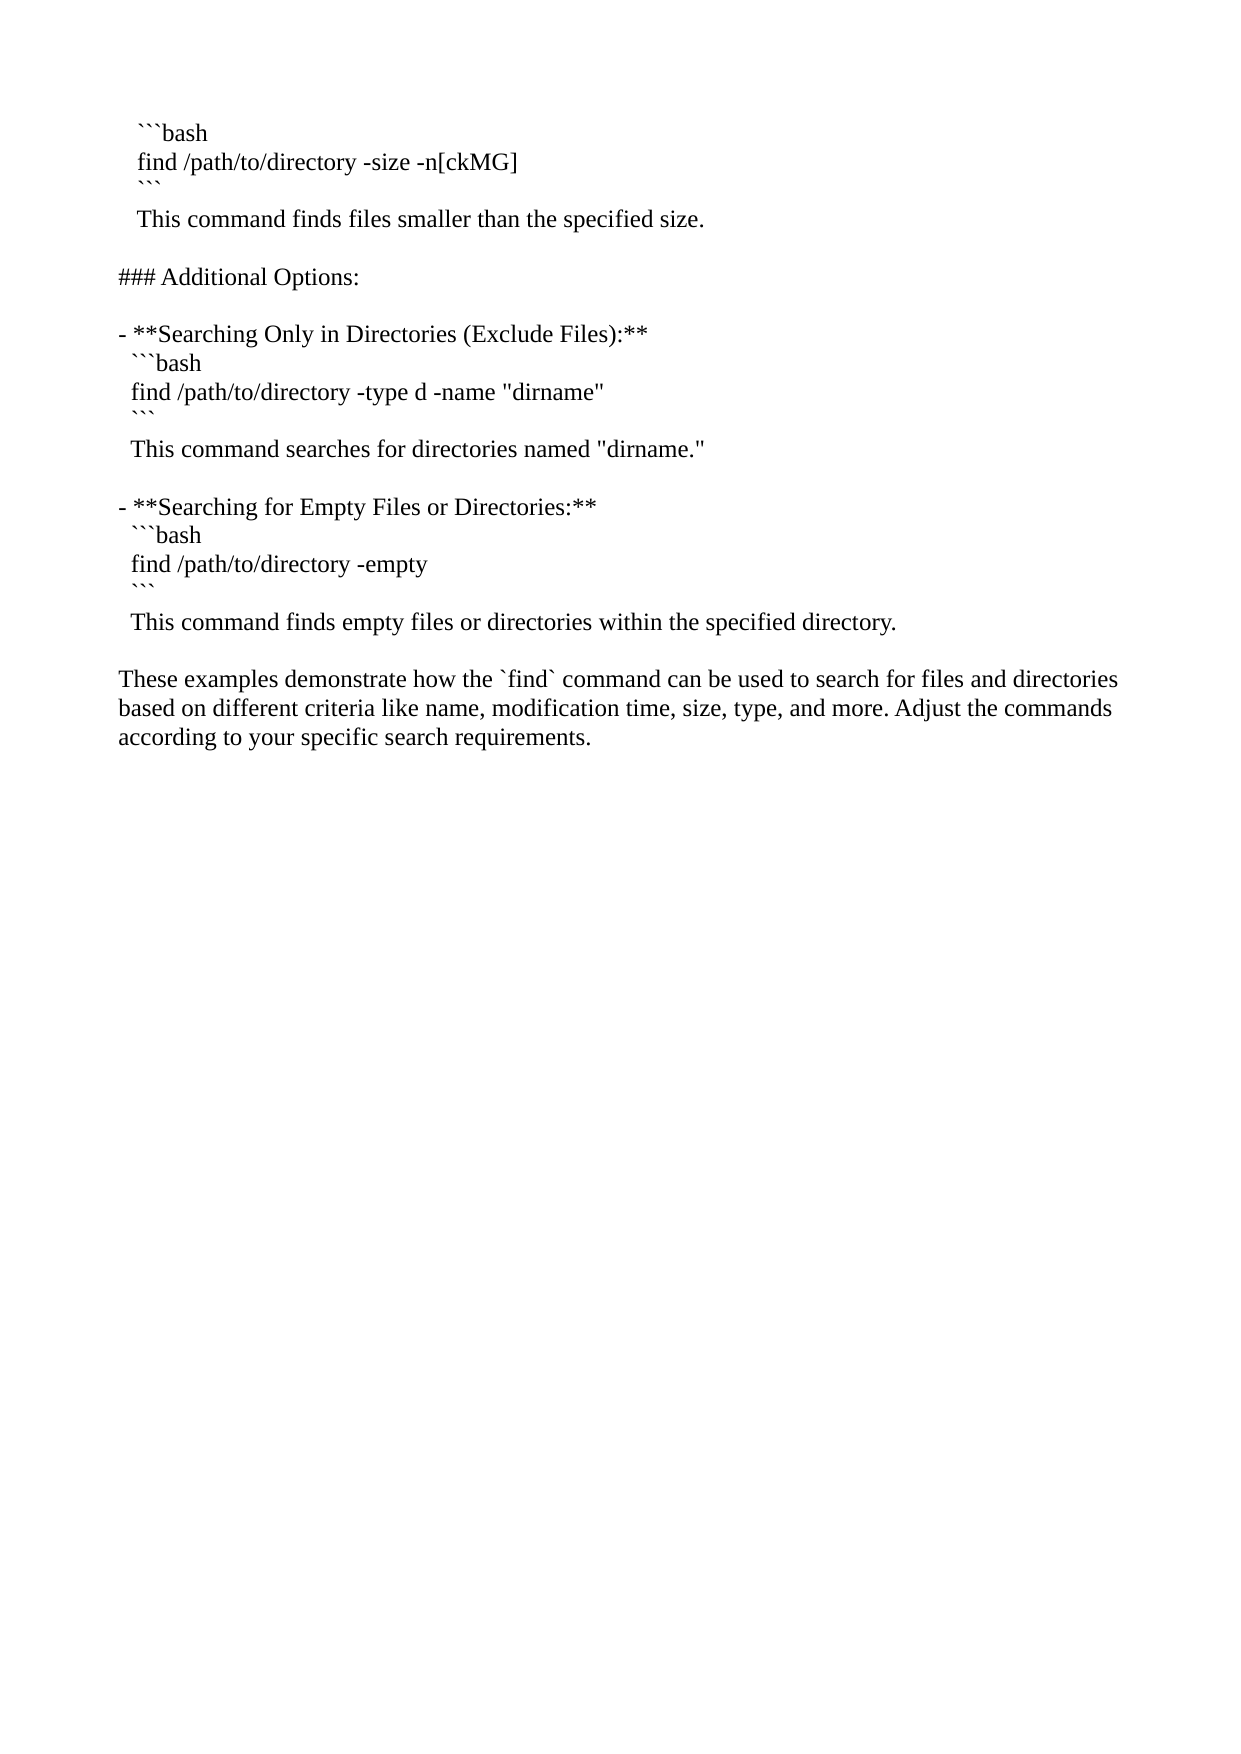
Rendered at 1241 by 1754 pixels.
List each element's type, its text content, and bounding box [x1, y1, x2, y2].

text ```bash [118, 521, 1122, 549]
text find /path/to/directory -size -n[ckMG] [118, 147, 1122, 176]
text ### Additional Options: [118, 262, 1122, 291]
text find /path/to/directory -empty [118, 549, 1122, 578]
text - **Searching for Empty Files or Directories:** [118, 492, 1122, 521]
text These examples demonstrate how the `find` command can be used to search for files and directories based on different criteria like name, modification time, size, type, and more. Adjust the commands according to your specific search requirements. [118, 664, 1122, 751]
text find /path/to/directory -type d -name "dirname" [118, 377, 1122, 406]
text This command finds files smaller than the specified size. [118, 204, 1122, 233]
text ``` [118, 176, 1122, 204]
text ```bash [118, 118, 1122, 147]
text This command searches for directories named "dirname." [118, 434, 1122, 463]
text ```bash [118, 348, 1122, 377]
text - **Searching Only in Directories (Exclude Files):** [118, 319, 1122, 348]
text ``` [118, 578, 1122, 607]
text ``` [118, 406, 1122, 434]
text This command finds empty files or directories within the specified directory. [118, 607, 1122, 636]
